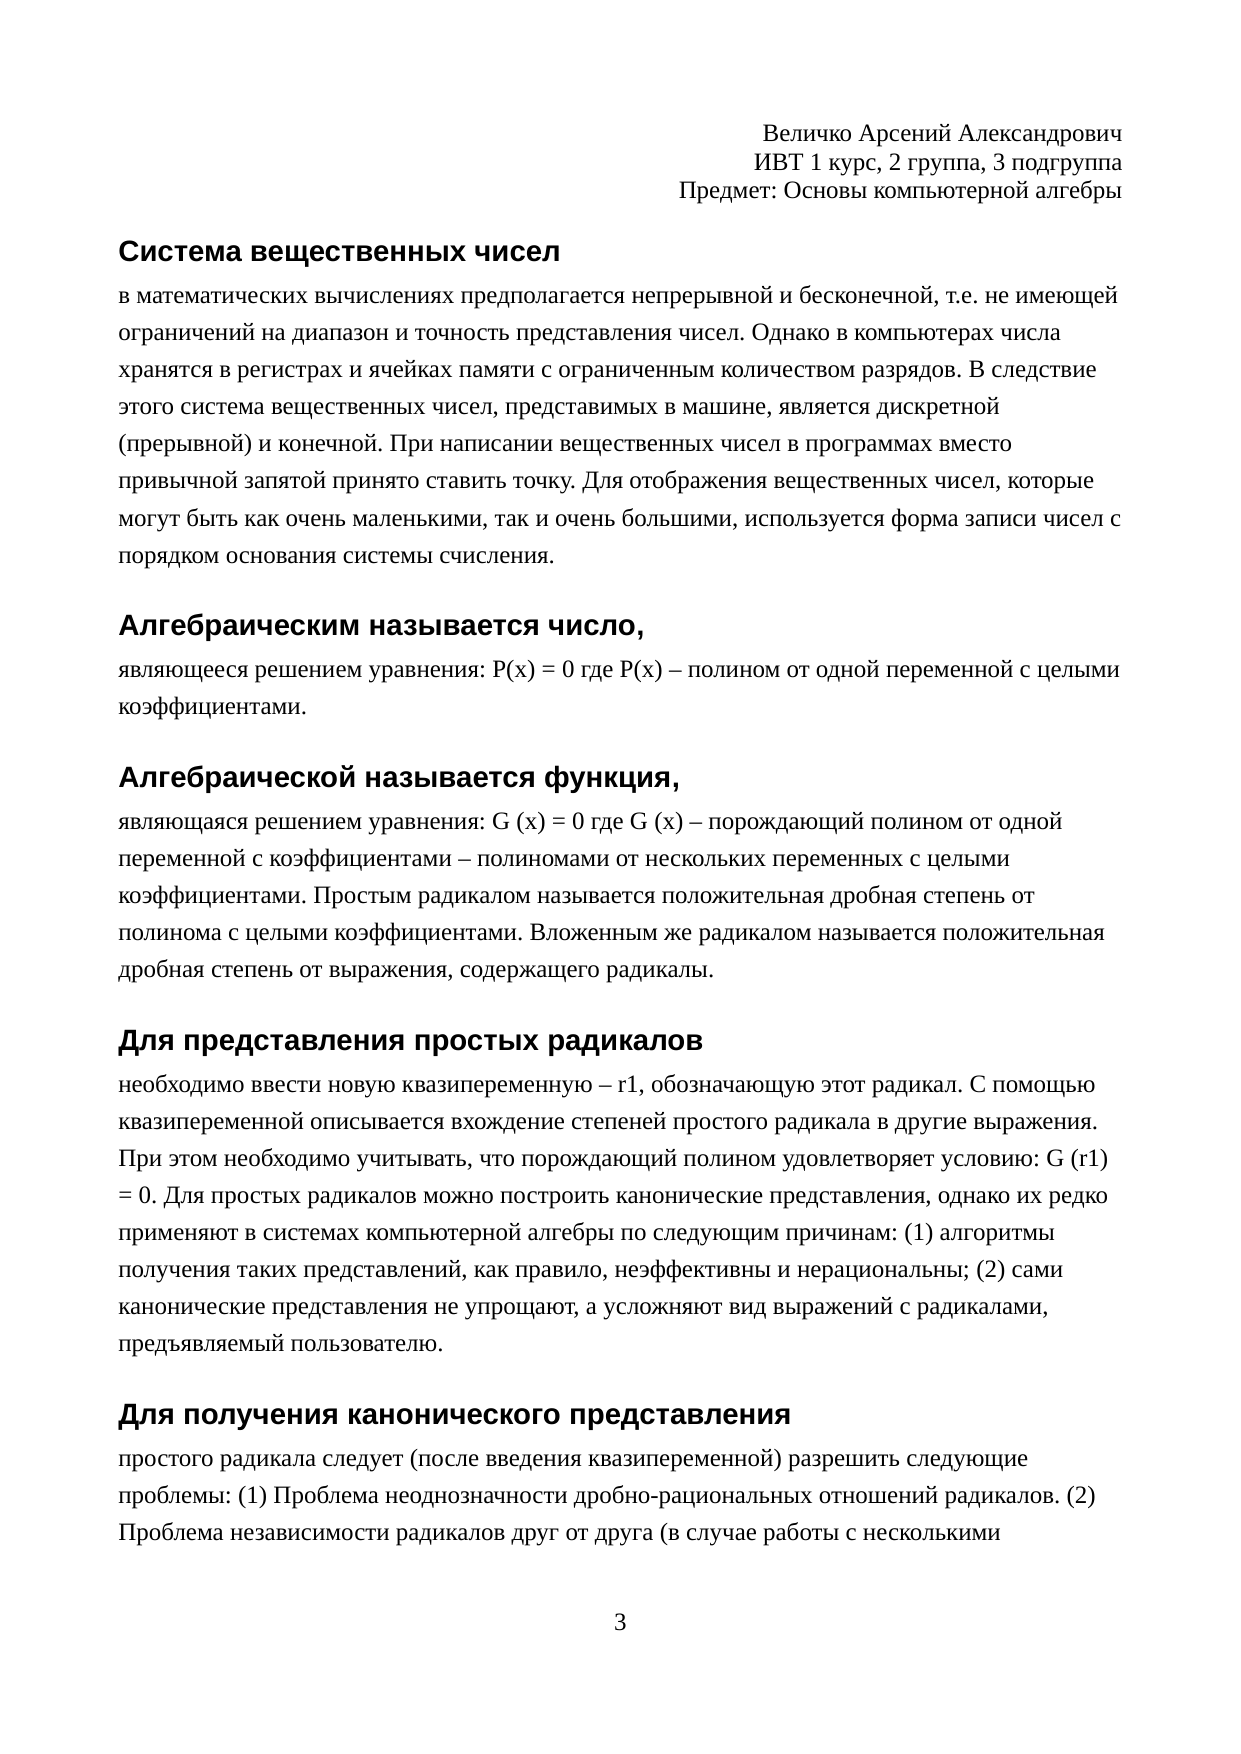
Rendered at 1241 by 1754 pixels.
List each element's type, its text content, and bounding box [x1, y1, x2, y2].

text простого радикала следует (после введения квазипеременной) разрешить следующие проблемы: (1) Проблема неоднозначности дробно-рациональных отношений радикалов. (2) Проблема независимости радикалов друг от друга (в случае работы с несколькими [118, 1443, 1122, 1546]
subtitle Для получения канонического представления [118, 1397, 1122, 1431]
subtitle Алгебраическим называется число, [118, 608, 1122, 642]
subtitle Система вещественных чисел [118, 234, 1122, 268]
text в математических вычислениях предполагается непрерывной и бесконечной, т.е. не имеющей ограничений на диапазон и точность представления чисел. Однако в компьютерах числа хранятся в регистрах и ячейках памяти с ограниченным количеством разрядов. В следствие этого система вещественных чисел, представимых в машине, является дискретной (прерывной) и конечной. При написании вещественных чисел в программах вместо привычной запятой принято ставить точку. Для отображения вещественных чисел, которые могут быть как очень маленькими, так и очень большими, используется форма записи чисел с порядком основания системы счисления. [118, 280, 1122, 568]
text необходимо ввести новую квазипеременную – r1, обозначающую этот радикал. С помощью квазипеременной описывается вхождение степеней простого радикала в другие выражения. При этом необходимо учитывать, что порождающий полином удовлетворяет условию: G (r1) = 0. Для простых радикалов можно построить канонические представления, однако их редко применяют в системах компьютерной алгебры по следующим причинам: (1) алгоритмы получения таких представлений, как правило, неэффективны и нерациональны; (2) сами канонические представления не упрощают, а усложняют вид выражений с радикалами, предъявляемый пользователю. [118, 1069, 1122, 1357]
subtitle Для представления простых радикалов [118, 1023, 1122, 1056]
text являющееся решением уравнения: P(x) = 0 где P(x) – полином от одной переменной с целыми коэффициентами. [118, 654, 1122, 720]
subtitle Алгебраической называется функция, [118, 760, 1122, 793]
text являющаяся решением уравнения: G (x) = 0 где G (x) – порождающий полином от одной переменной с коэффициентами – полиномами от нескольких переменных с целыми коэффициентами. Простым радикалом называется положительная дробная степень от полинома с целыми коэффициентами. Вложенным же радикалом называется положительная дробная степень от выражения, содержащего радикалы. [118, 806, 1122, 983]
